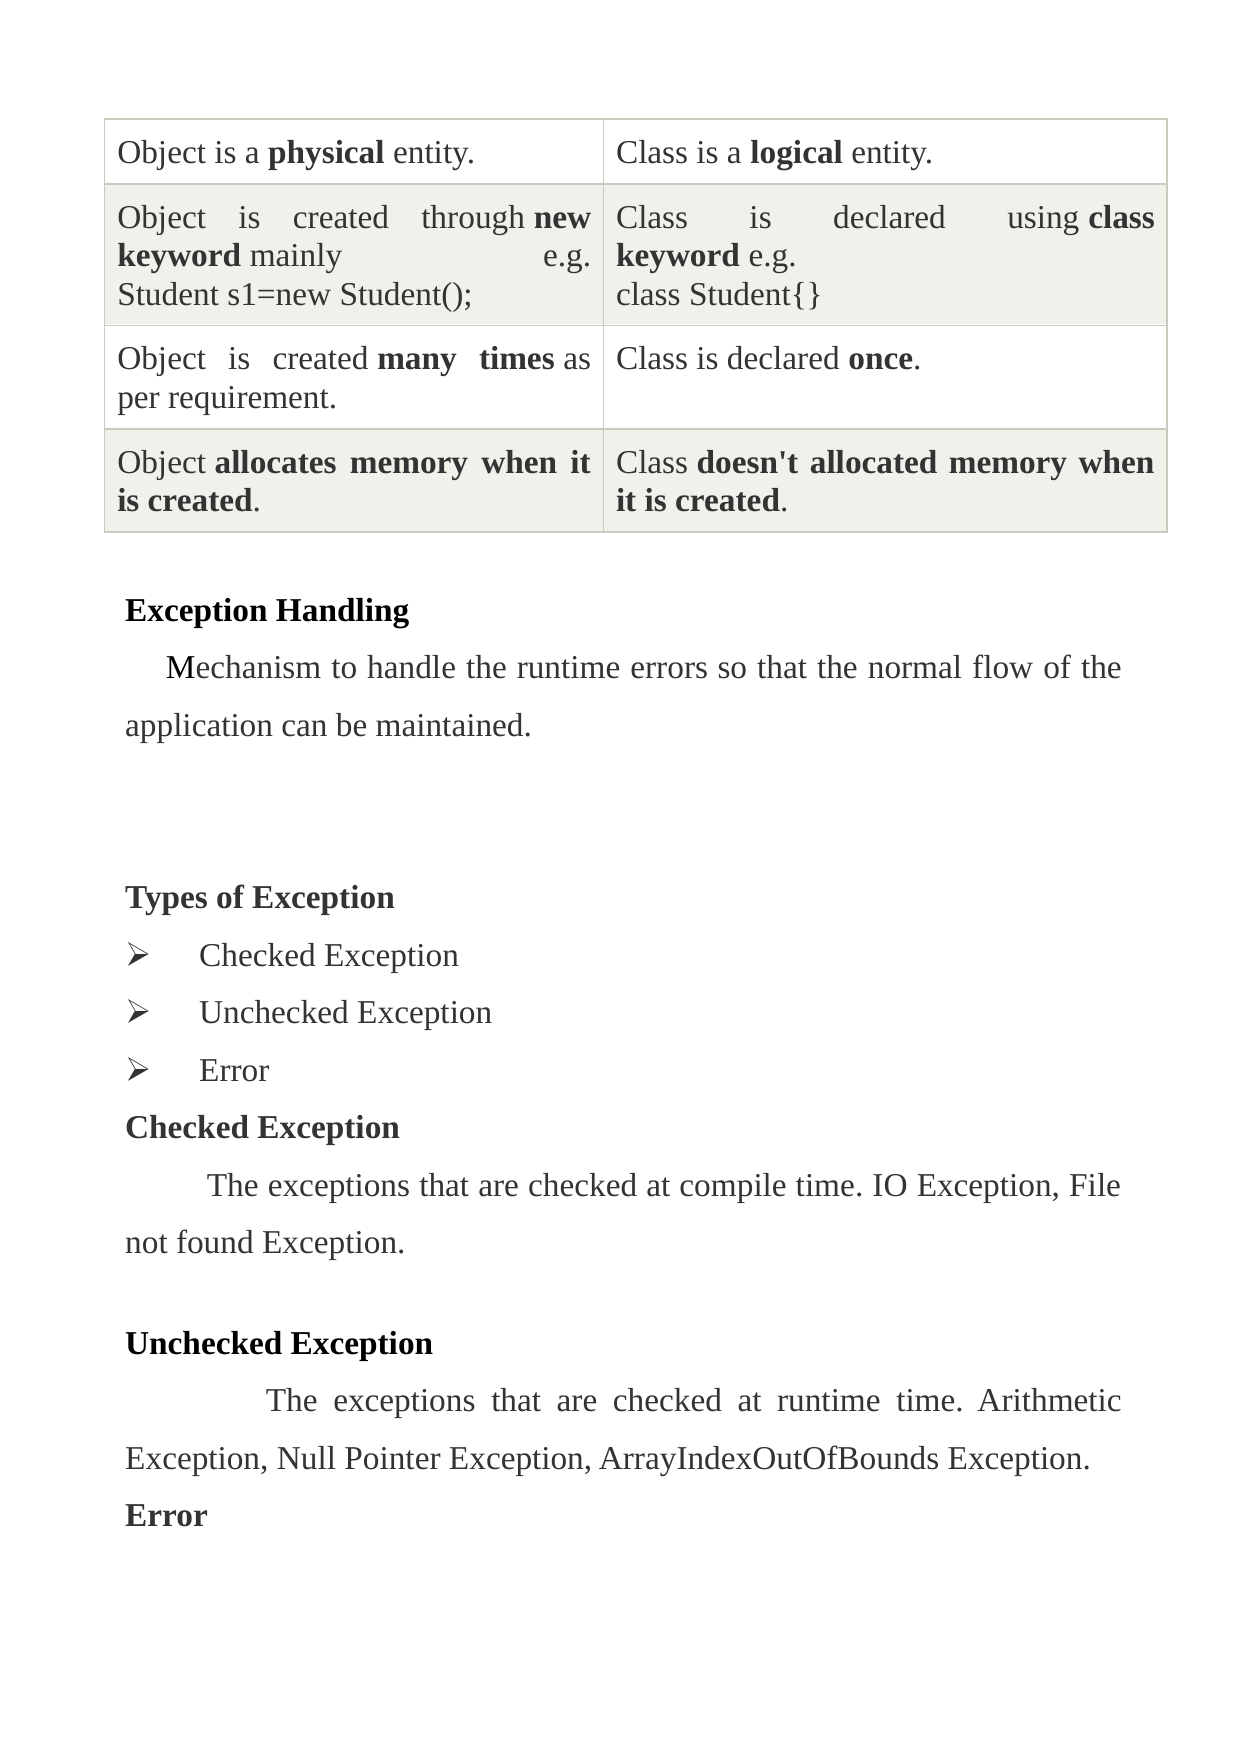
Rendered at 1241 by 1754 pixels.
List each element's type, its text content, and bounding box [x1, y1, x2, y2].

text The exceptions that are checked at runtime time. Arithmetic Exception, Null Pointer Exception, ArrayIndexOutOfBounds Exception. [125, 1381, 1122, 1477]
text Mechanism to handle the runtime errors so that the normal flow of the application can be maintained. [125, 648, 1122, 743]
list Checked Exception [125, 935, 1122, 973]
table_cell Class is declared using class keyword e.g. class Student{} [604, 185, 1166, 324]
list Error [125, 1050, 1122, 1088]
table_cell Object is created many times as per requirement. [105, 326, 603, 428]
text Unchecked Exception [125, 1323, 1122, 1362]
table_cell Class is a logical entity. [604, 120, 1166, 183]
text Types of Exception [125, 878, 1122, 916]
text Checked Exception [125, 1108, 1122, 1146]
table_cell Class doesn't allocated memory when it is created. [604, 430, 1166, 531]
table_cell Object is a physical entity. [105, 120, 603, 183]
table_cell Object is created through new keyword mainly e.g. Student s1=new Student(); [105, 185, 603, 324]
text The exceptions that are checked at compile time. IO Exception, File not found Exception. [125, 1165, 1122, 1261]
table_cell Class is declared once. [604, 326, 1166, 428]
table_cell Object allocates memory when it is created. [105, 430, 603, 531]
text Error [125, 1496, 1122, 1534]
text Exception Handling [125, 590, 1122, 628]
list Unchecked Exception [125, 993, 1122, 1031]
